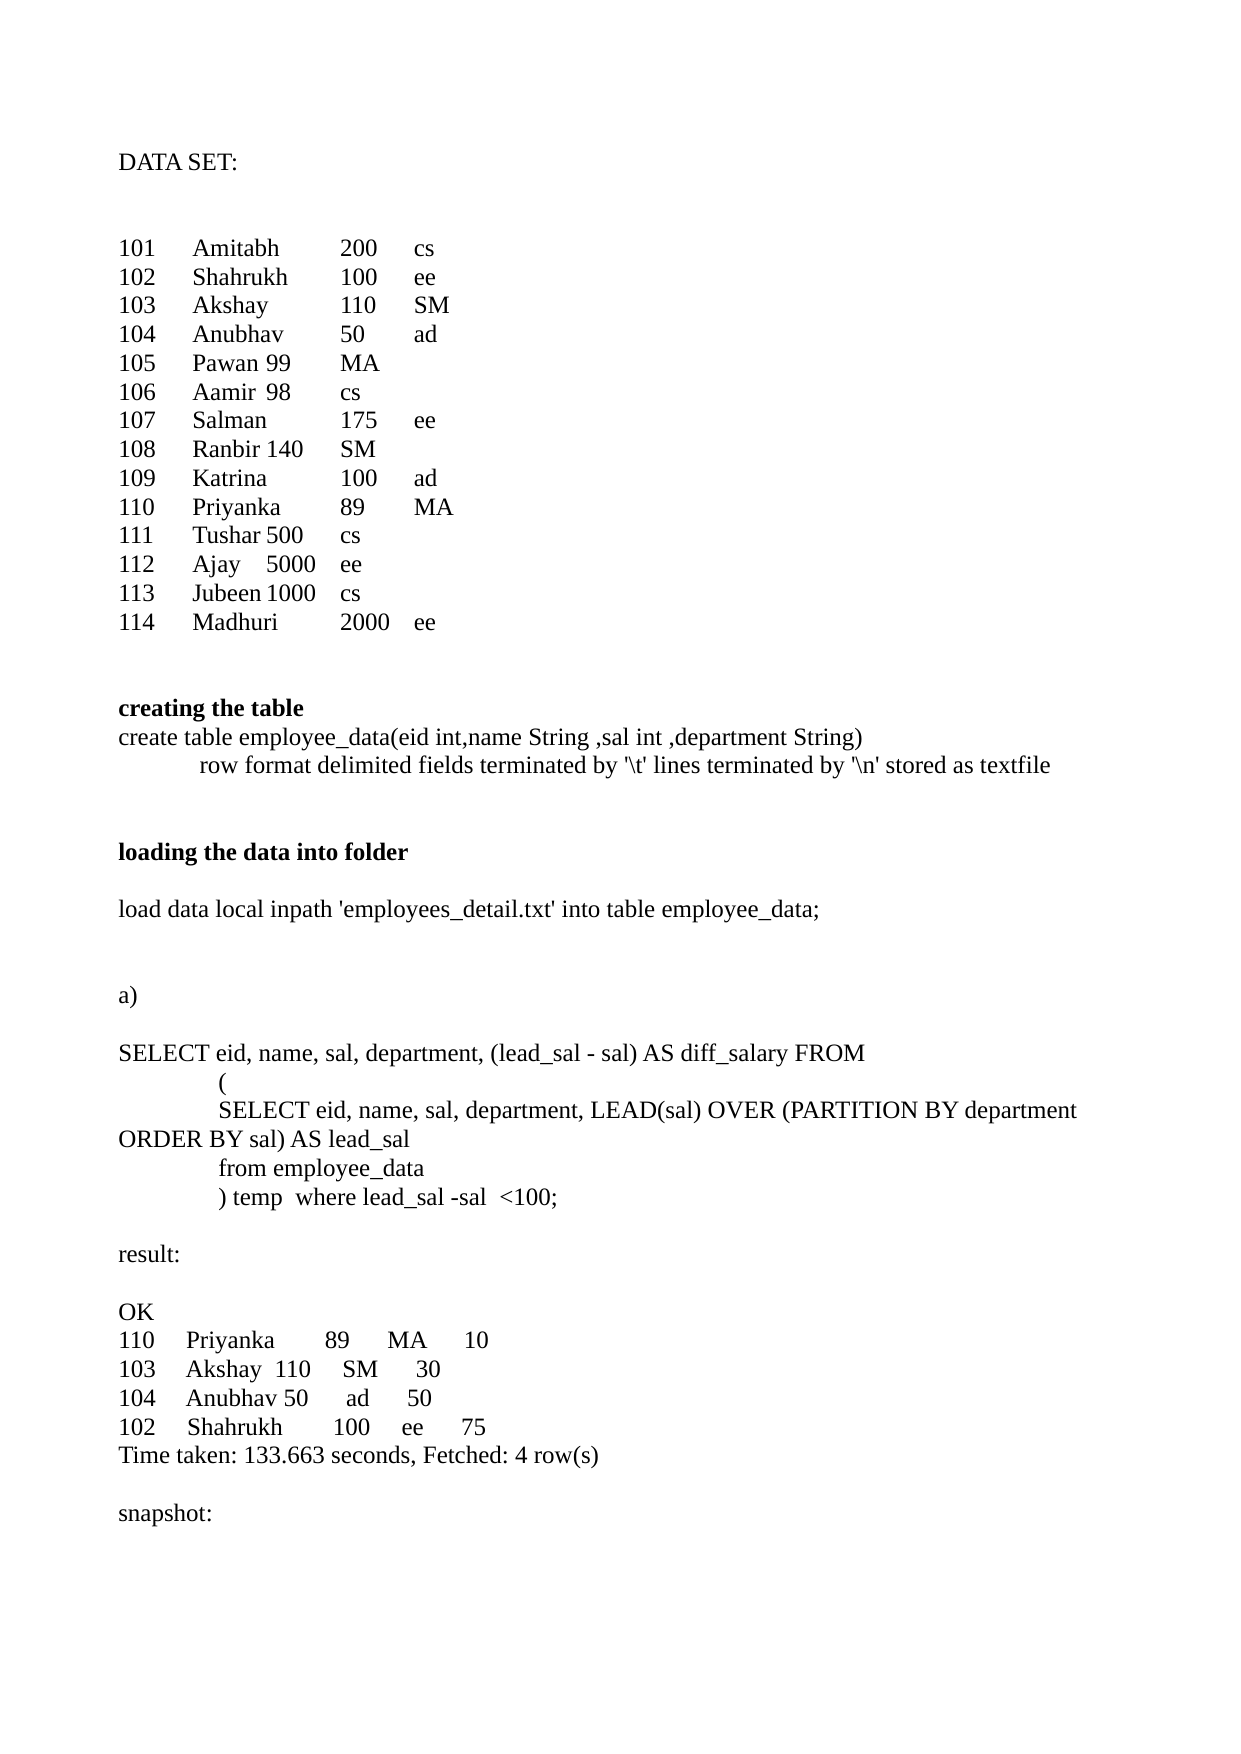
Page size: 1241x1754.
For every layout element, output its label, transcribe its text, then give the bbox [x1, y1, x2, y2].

text 112 Ajay 5000 ee [118, 549, 1122, 578]
text 101 Amitabh 200 cs [118, 233, 1122, 262]
text 105 Pawan 99 MA [118, 348, 1122, 377]
text DATA SET: [118, 147, 1122, 176]
text OK [118, 1297, 1122, 1326]
text 102 Shahrukh 100 ee [118, 262, 1122, 291]
text 104 Anubhav 50 ad 50 [118, 1383, 1122, 1412]
text 104 Anubhav 50 ad [118, 319, 1122, 348]
text 113 Jubeen 1000 cs [118, 578, 1122, 607]
text 110 Priyanka 89 MA 10 [118, 1326, 1122, 1354]
text result: [118, 1239, 1122, 1268]
text ( [118, 1067, 1122, 1096]
text ) temp where lead_sal -sal <100; [118, 1182, 1122, 1211]
text 106 Aamir 98 cs [118, 377, 1122, 406]
text from employee_data [118, 1153, 1122, 1182]
text 110 Priyanka 89 MA [118, 492, 1122, 521]
text SELECT eid, name, sal, department, LEAD(sal) OVER (PARTITION BY department ORDER BY sal) AS lead_sal [118, 1096, 1122, 1153]
text Time taken: 133.663 seconds, Fetched: 4 row(s) [118, 1441, 1122, 1469]
text snapshot: [118, 1498, 1122, 1527]
text 103 Akshay 110 SM [118, 291, 1122, 319]
text row format delimited fields terminated by '\t' lines terminated by '\n' stored as textfile [118, 751, 1122, 779]
text 107 Salman 175 ee [118, 406, 1122, 434]
text 109 Katrina 100 ad [118, 463, 1122, 492]
text 102 Shahrukh 100 ee 75 [118, 1412, 1122, 1441]
text create table employee_data(eid int,name String ,sal int ,department String) [118, 722, 1122, 751]
text 103 Akshay 110 SM 30 [118, 1354, 1122, 1383]
text 108 Ranbir 140 SM [118, 434, 1122, 463]
text 111 Tushar 500 cs [118, 521, 1122, 549]
text load data local inpath 'employees_detail.txt' into table employee_data; [118, 894, 1122, 923]
text SELECT eid, name, sal, department, (lead_sal - sal) AS diff_salary FROM [118, 1038, 1122, 1067]
text 114 Madhuri 2000 ee [118, 607, 1122, 636]
text creating the table [118, 693, 1122, 722]
text loading the data into folder [118, 837, 1122, 866]
text a) [118, 981, 1122, 1009]
